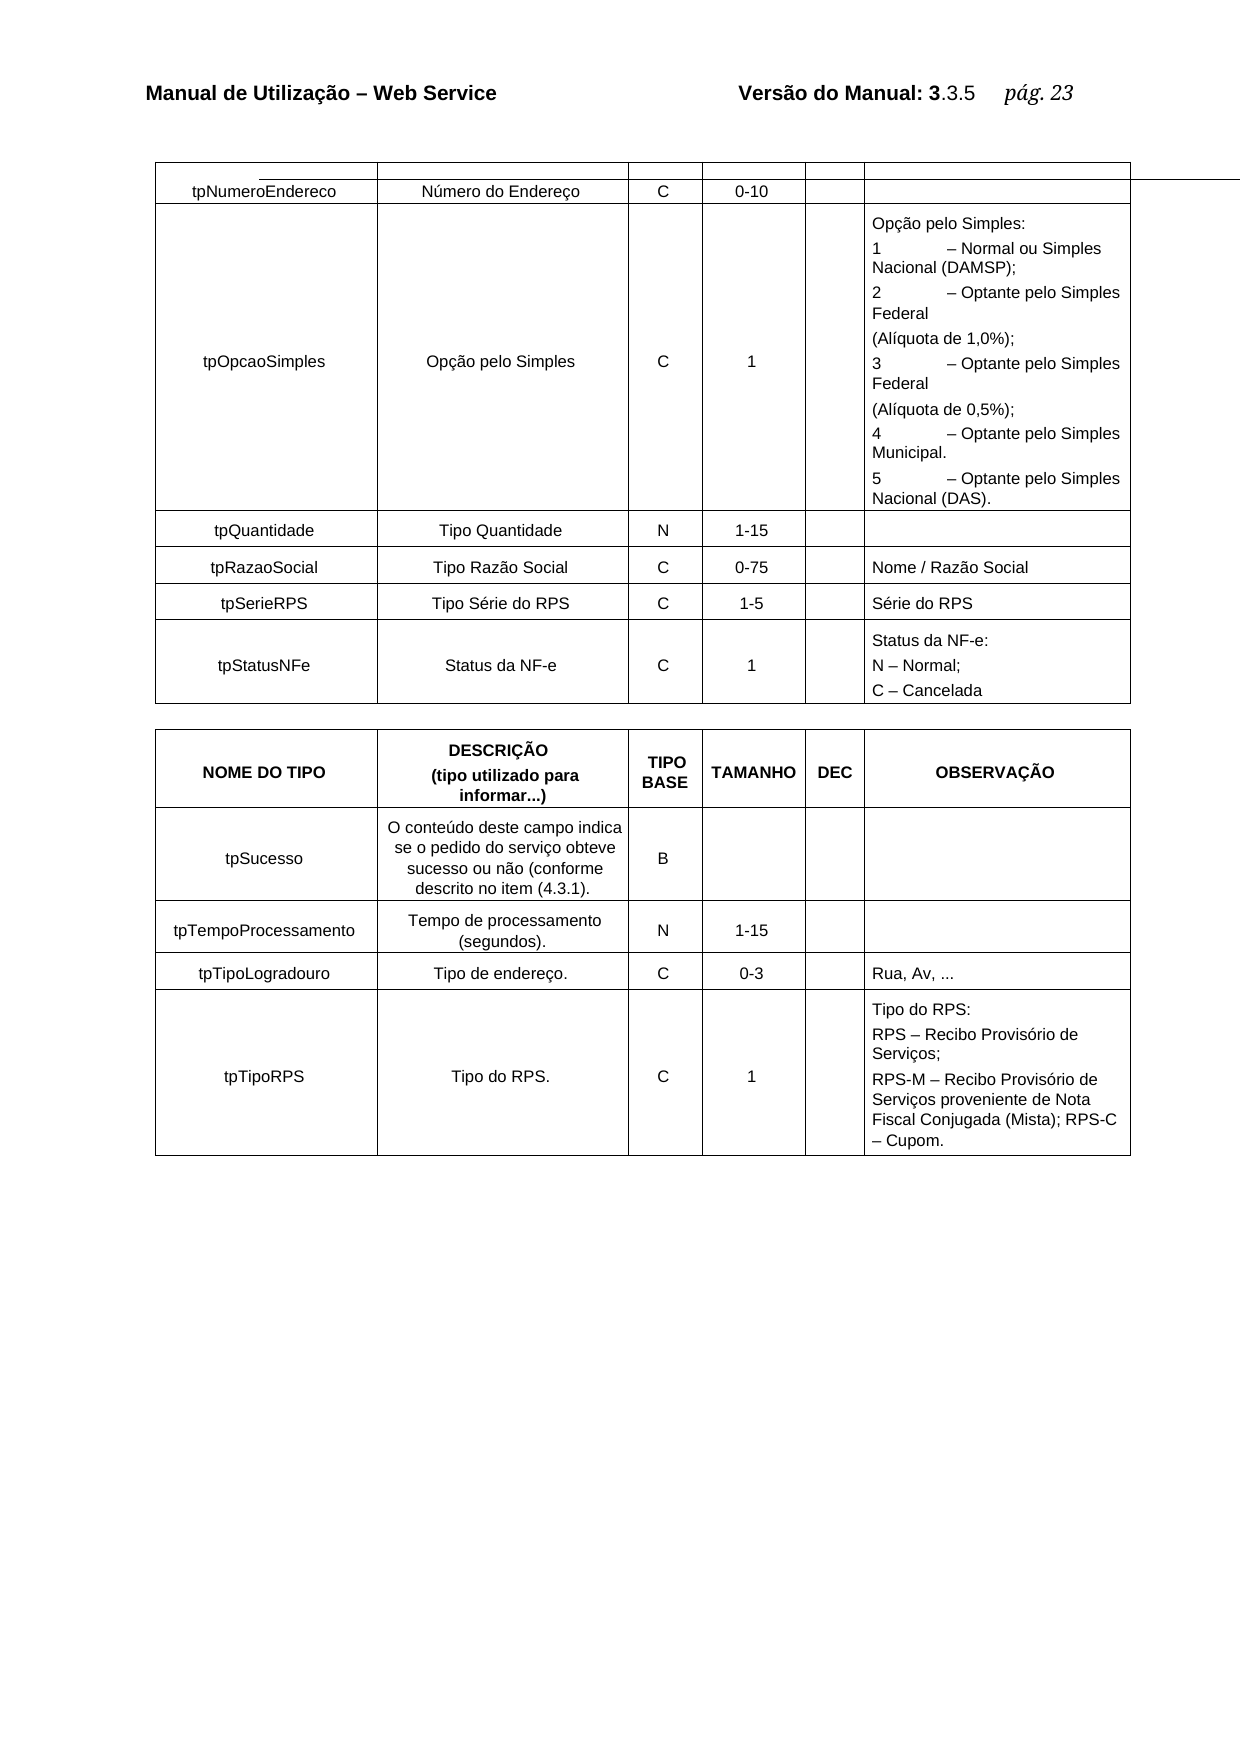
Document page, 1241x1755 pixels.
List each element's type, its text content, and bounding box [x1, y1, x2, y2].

table_cell [806, 163, 864, 179]
table_cell Tipo de endereço. [378, 953, 628, 989]
table_cell tpTipoRPS [156, 990, 377, 1155]
table_cell [806, 953, 864, 989]
table_cell Nome / Razão Social [865, 547, 1130, 583]
table_cell [703, 808, 805, 900]
table_cell [629, 163, 702, 179]
table_cell 1-5 [703, 584, 805, 619]
table_cell tpRazaoSocial [156, 547, 377, 583]
table_cell 1 [703, 204, 805, 510]
table_cell B [629, 808, 702, 900]
table_cell [865, 808, 1130, 900]
table_cell Tipo Quantidade [378, 511, 628, 546]
table_cell C [629, 953, 702, 989]
table_cell N [629, 511, 702, 546]
table_cell [378, 163, 628, 179]
table_cell [806, 511, 864, 546]
table_cell Série do RPS [865, 584, 1130, 619]
table_cell [703, 163, 805, 179]
table_header DEC [806, 730, 864, 807]
table_cell Rua, Av, ... [865, 953, 1130, 989]
table_cell C [629, 204, 702, 510]
table_cell 0-75 [703, 547, 805, 583]
table_cell Tempo de processamento (segundos). [378, 901, 628, 952]
table_cell Tipo do RPS: RPS – Recibo Provisório de Serviços; RPS-M – Recibo Provisório de Serviços proveniente de Nota Fiscal Conjugada (Mista); RPS-C – Cupom. [865, 990, 1130, 1155]
table_cell 1 [703, 990, 805, 1155]
table_cell [865, 180, 1130, 203]
table_cell Opção pelo Simples [378, 204, 628, 510]
table_header TAMANHO [703, 730, 805, 807]
table_cell [806, 584, 864, 619]
table_cell C [629, 990, 702, 1155]
table_header OBSERVAÇÃO [865, 730, 1130, 807]
table_cell 1 [703, 620, 805, 703]
table_cell [806, 990, 864, 1155]
table_cell Número do Endereço [378, 180, 628, 203]
table_cell [865, 901, 1130, 952]
table_cell [806, 901, 864, 952]
table_cell Tipo Série do RPS [378, 584, 628, 619]
table_cell tpQuantidade [156, 511, 377, 546]
table_header TIPO BASE [629, 730, 702, 807]
table_cell C [629, 547, 702, 583]
table_header DESCRIÇÃO (tipo utilizado para informar...) [378, 730, 628, 807]
table_cell tpTempoProcessamento [156, 901, 377, 952]
table_cell tpNumeroEndereco [156, 163, 377, 203]
table_cell Tipo Razão Social [378, 547, 628, 583]
table_cell Status da NF-e [378, 620, 628, 703]
table_cell tpTipoLogradouro [156, 953, 377, 989]
table_cell [806, 620, 864, 703]
table_header NOME DO TIPO [156, 730, 377, 807]
table_cell Status da NF-e: N – Normal; C – Cancelada [865, 620, 1130, 703]
table_cell tpStatusNFe [156, 620, 377, 703]
table_cell 1-15 [703, 511, 805, 546]
table_cell tpSucesso [156, 808, 377, 900]
table_cell C [629, 620, 702, 703]
table_cell [806, 547, 864, 583]
table_cell 0-10 [703, 180, 805, 203]
table_cell O conteúdo deste campo indica se o pedido do serviço obteve sucesso ou não (conforme descrito no item (4.3.1). [378, 808, 628, 900]
table_cell [806, 204, 864, 510]
table_cell [806, 180, 864, 203]
table_cell [806, 808, 864, 900]
table_cell Tipo do RPS. [378, 990, 628, 1155]
table_cell N [629, 901, 702, 952]
table_cell [865, 163, 1130, 179]
table_cell 0-3 [703, 953, 805, 989]
table_cell tpSerieRPS [156, 584, 377, 619]
table_cell C [629, 584, 702, 619]
table_cell 1-15 [703, 901, 805, 952]
table_cell C [629, 180, 702, 203]
table_cell tpOpcaoSimples [156, 204, 377, 510]
table_cell [865, 511, 1130, 546]
table_cell Opção pelo Simples: – Normal ou Simples Nacional (DAMSP); – Optante pelo Simples Federal (Alíquota de 1,0%); – Optante pelo Simples Federal (Alíquota de 0,5%); – Optante pelo Simples Municipal. – Optante pelo Simples Nacional (DAS). [865, 204, 1130, 510]
